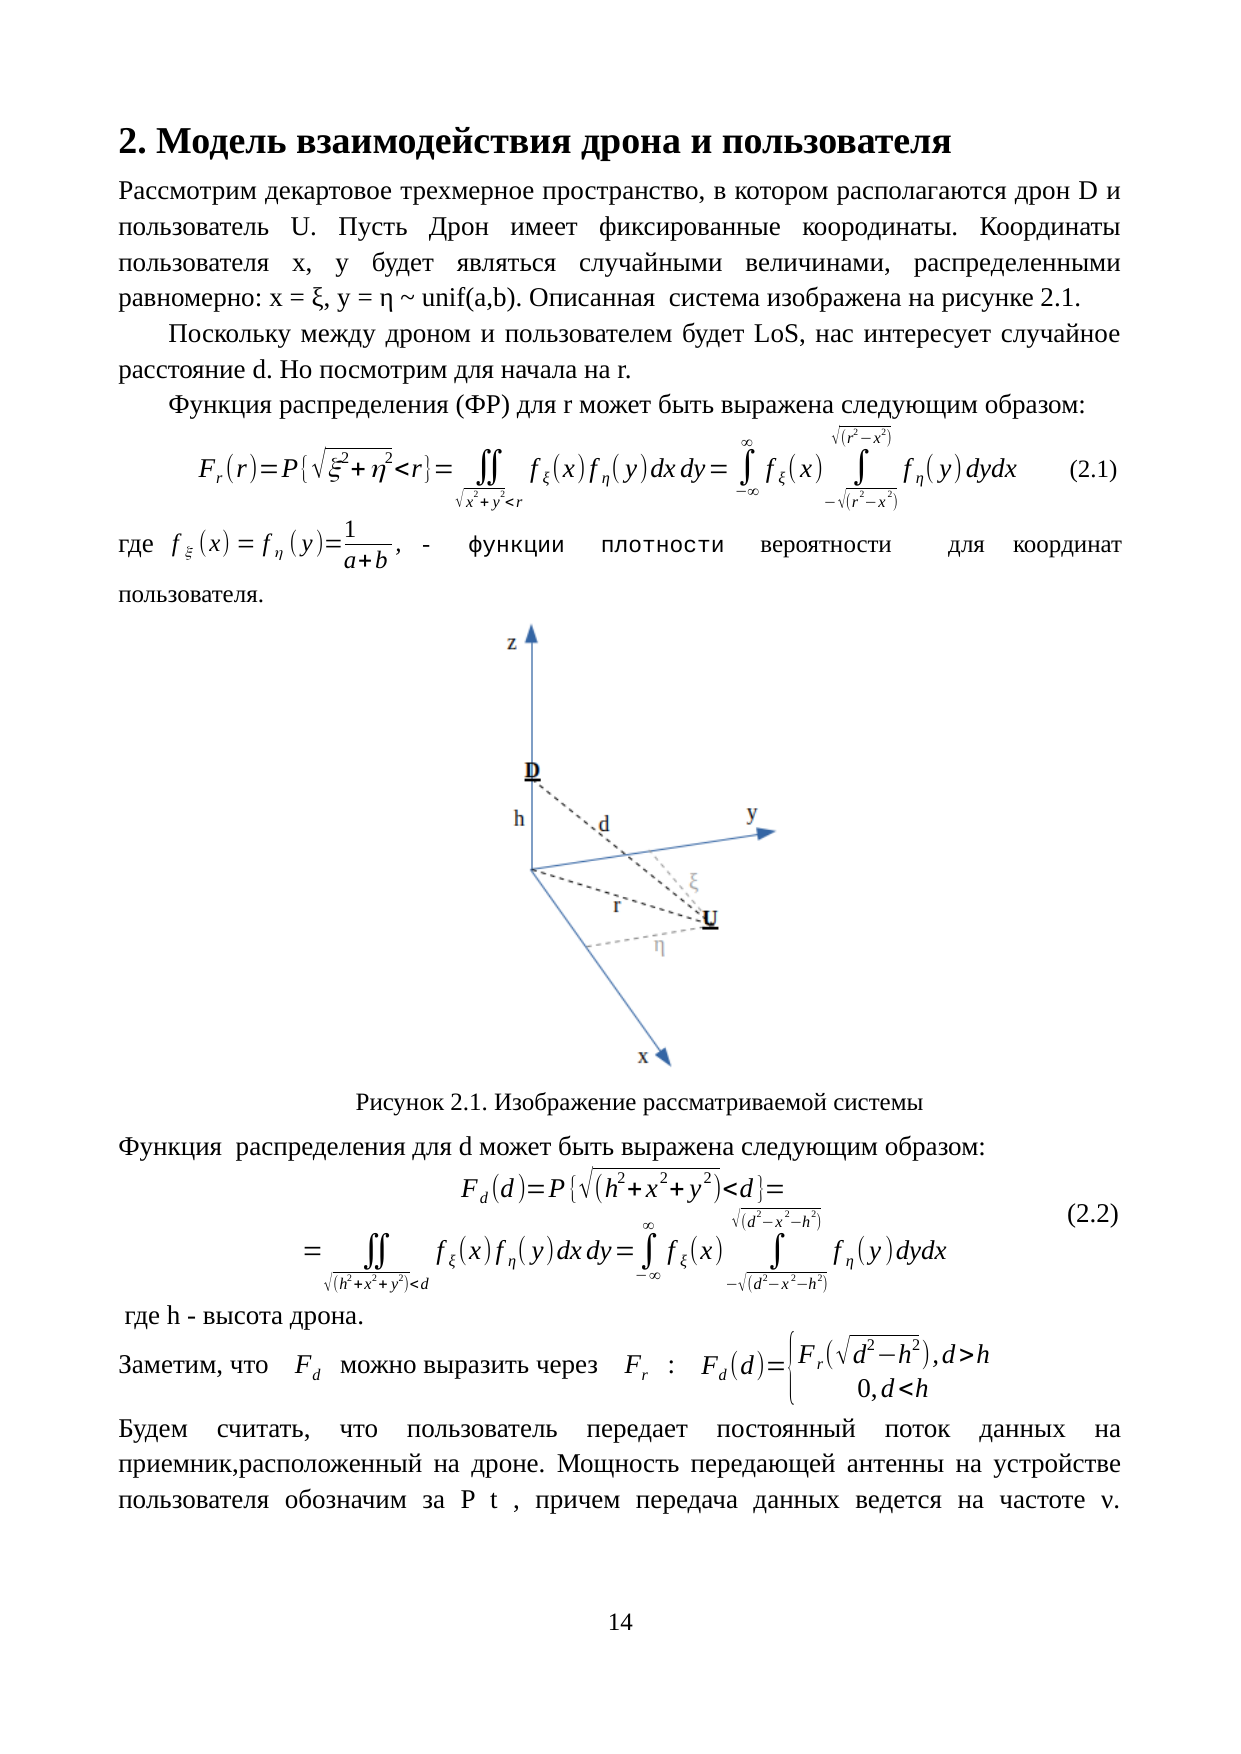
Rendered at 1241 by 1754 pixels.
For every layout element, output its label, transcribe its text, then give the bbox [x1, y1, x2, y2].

text Функция распределения для d может быть выражена следующим образом: [118, 1130, 1122, 1161]
text Заметим, что можно выразить через : [118, 1330, 1122, 1407]
text где h - высота дрона. [118, 1299, 1122, 1330]
text (2.1) [118, 424, 1122, 511]
text Будем считать, что пользователь передает постоянный поток данных на приемник,расположенный на дроне. Мощность передающей антенны на устройстве пользователя обозначим за P t , причем передача данных ведется на частоте ν. [118, 1412, 1122, 1514]
text Функция распределения (ФР) для r может быть выражена следующим образом: [118, 389, 1122, 420]
text (2.2) [118, 1166, 1122, 1295]
subtitle 2. Модель взаимодействия дрона и пользователя [118, 118, 1122, 162]
text где- функции плотности вероятности для координат пользователя. [118, 516, 1122, 608]
text Поскольку между дроном и пользователем будет LoS, нас интересует случайное расстояние d. Но посмотрим для начала на r. [118, 317, 1122, 384]
text Рассмотрим декартовое трехмерное пространство, в котором располагаются дрон D и пользователь U. Пусть Дрон имеет фиксированные коородинаты. Координаты пользователя x, y будет являться случайными величинами, распределенными равномерно: x = ξ, y = η ~ unif(a,b). Описанная система изображена на рисунке 2.1. [118, 174, 1122, 313]
picture [409, 615, 829, 1082]
